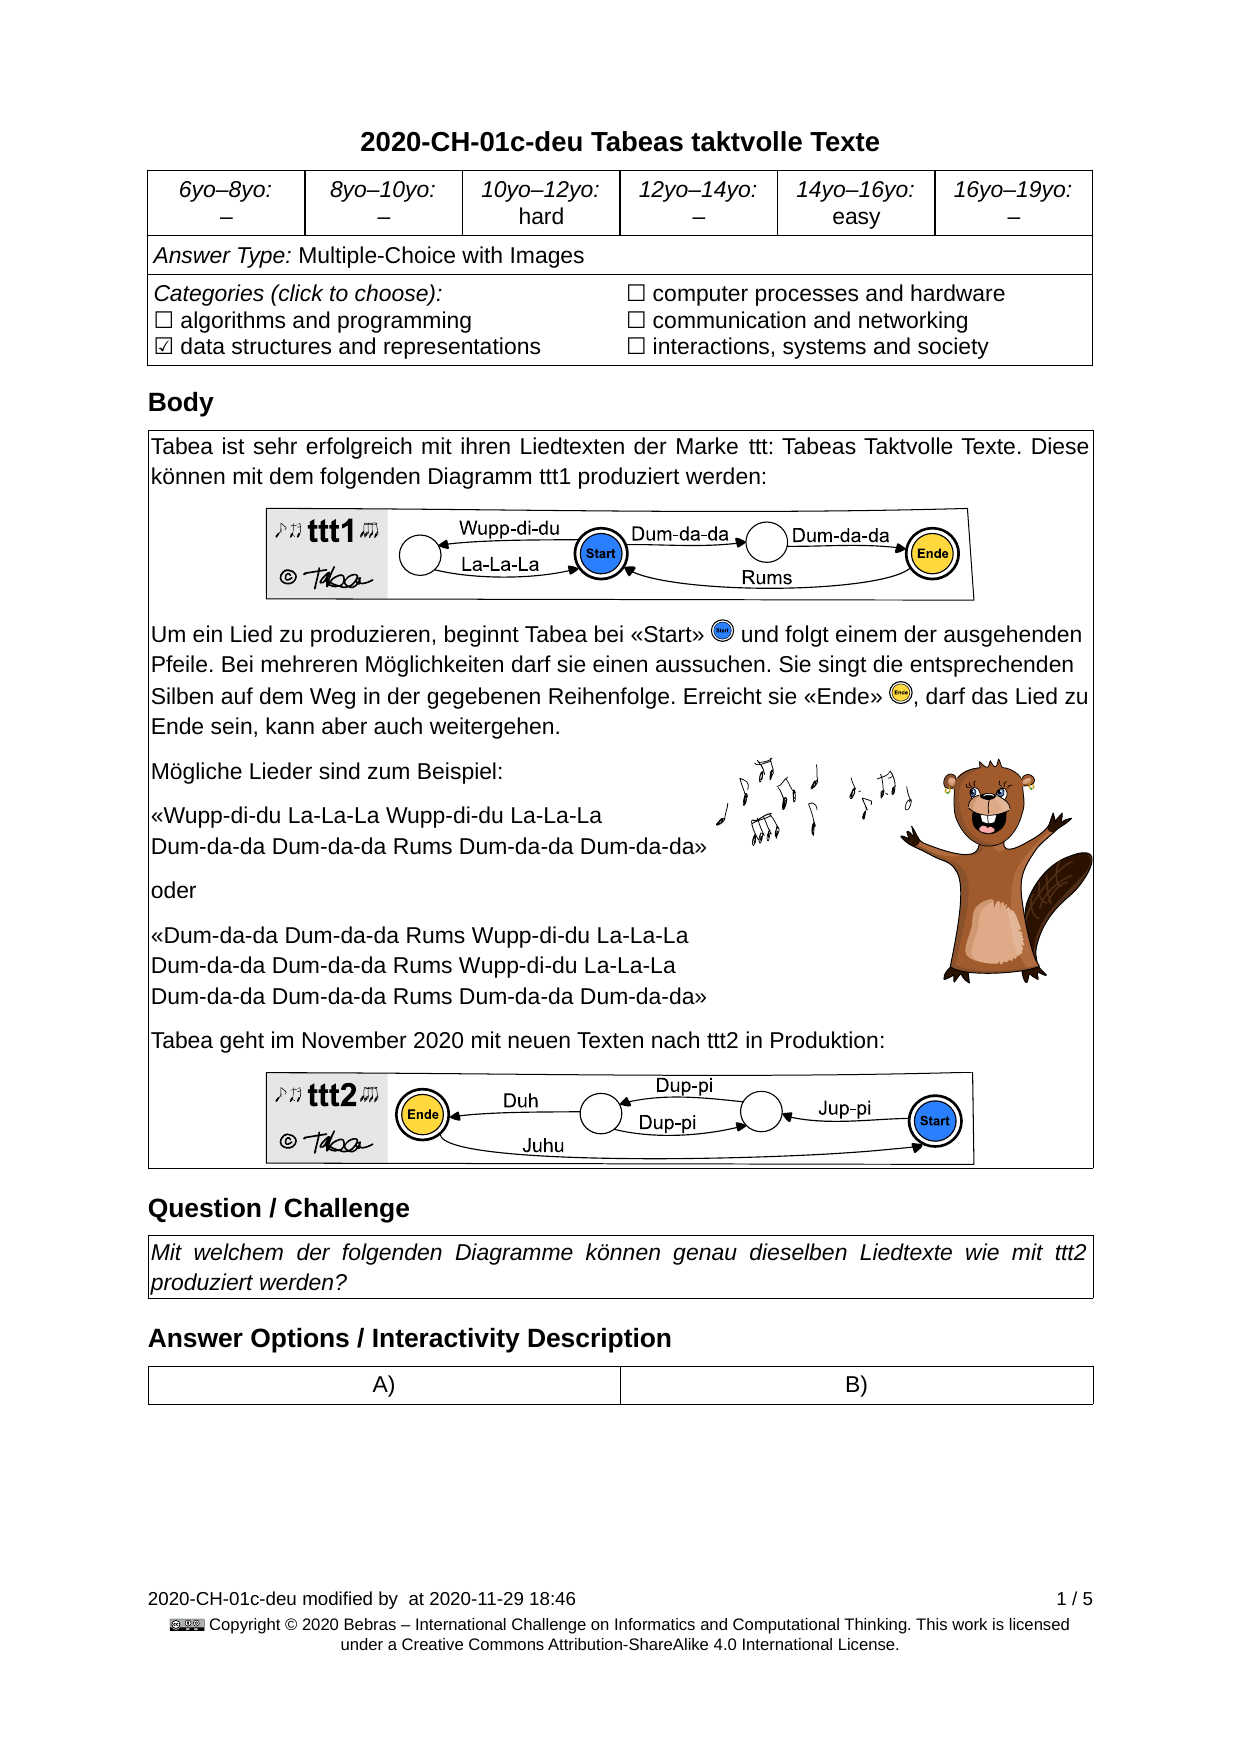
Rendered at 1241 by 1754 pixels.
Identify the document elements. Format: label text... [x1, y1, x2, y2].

subtitle Body [148, 387, 1093, 417]
text Mögliche Lieder sind zum Beispiel: [149, 754, 1093, 784]
table_header 10yo–12yo: hard [463, 171, 619, 235]
table_header 8yo–10yo: – [306, 171, 462, 235]
text [1005, 799, 1093, 859]
text Mit welchem der folgenden Diagramme können genau dieselben Liedtexte wie mit ttt2 produziert werden? [149, 1236, 1093, 1298]
table_header 12yo–14yo: – [621, 171, 777, 235]
table_cell Answer Type: Multiple-Choice with Images [148, 236, 1092, 274]
table_header B) [621, 1367, 1093, 1403]
text Tabea geht im November 2020 mit neuen Texten nach ttt2 in Produktion: [149, 1024, 1093, 1054]
text «Dum-da-da Dum-da-da Rums Wupp-di-du La-La-La Dum-da-da Dum-da-da Rums Wupp-di-du La-La-La Dum-da-da Dum-da-da Rums Dum-da-da Dum-da-da» [149, 919, 1093, 1009]
text [1022, 874, 1042, 904]
subtitle 2020-CH-01c-deu Tabeas taktvolle Texte [148, 125, 1093, 157]
text «Wupp-di-du La-La-La Wupp-di-du La-La-La Dum-da-da Dum-da-da Rums Dum-da-da Dum-da-da» [149, 799, 978, 859]
table_header A) [149, 1367, 620, 1403]
text [1063, 874, 1093, 904]
table_cell Categories (click to choose): ☐ algorithms and programming ☑ data structures and representations [148, 275, 620, 365]
table_cell ☐ computer processes and hardware ☐ communication and networking ☐ interactions, systems and society [620, 275, 1092, 365]
subtitle Answer Options / Interactivity Description [148, 1323, 1093, 1353]
table_header 16yo–19yo: – [936, 171, 1092, 235]
text oder [149, 874, 960, 904]
text Tabea ist sehr erfolgreich mit ihren Liedtexten der Marke ttt: Tabeas Taktvolle Texte. Diese können mit dem folgenden Diagramm ttt1 produziert werden: [149, 431, 1093, 489]
subtitle Question / Challenge [148, 1193, 1093, 1223]
table_header 6yo–8yo: – [148, 171, 304, 235]
table_header 14yo–16yo: easy [778, 171, 934, 235]
text Um ein Lied zu produzieren, beginnt Tabea bei «Start» und folgt einem der ausgehenden Pfeile. Bei mehreren Möglichkeiten darf sie einen aussuchen. Sie singt die entsprechenden Silben auf dem Weg in der gegebenen Reihenfolge. Erreicht sie «Ende» , darf das Lied zu Ende sein, kann aber auch weitergehen. [149, 616, 1093, 739]
